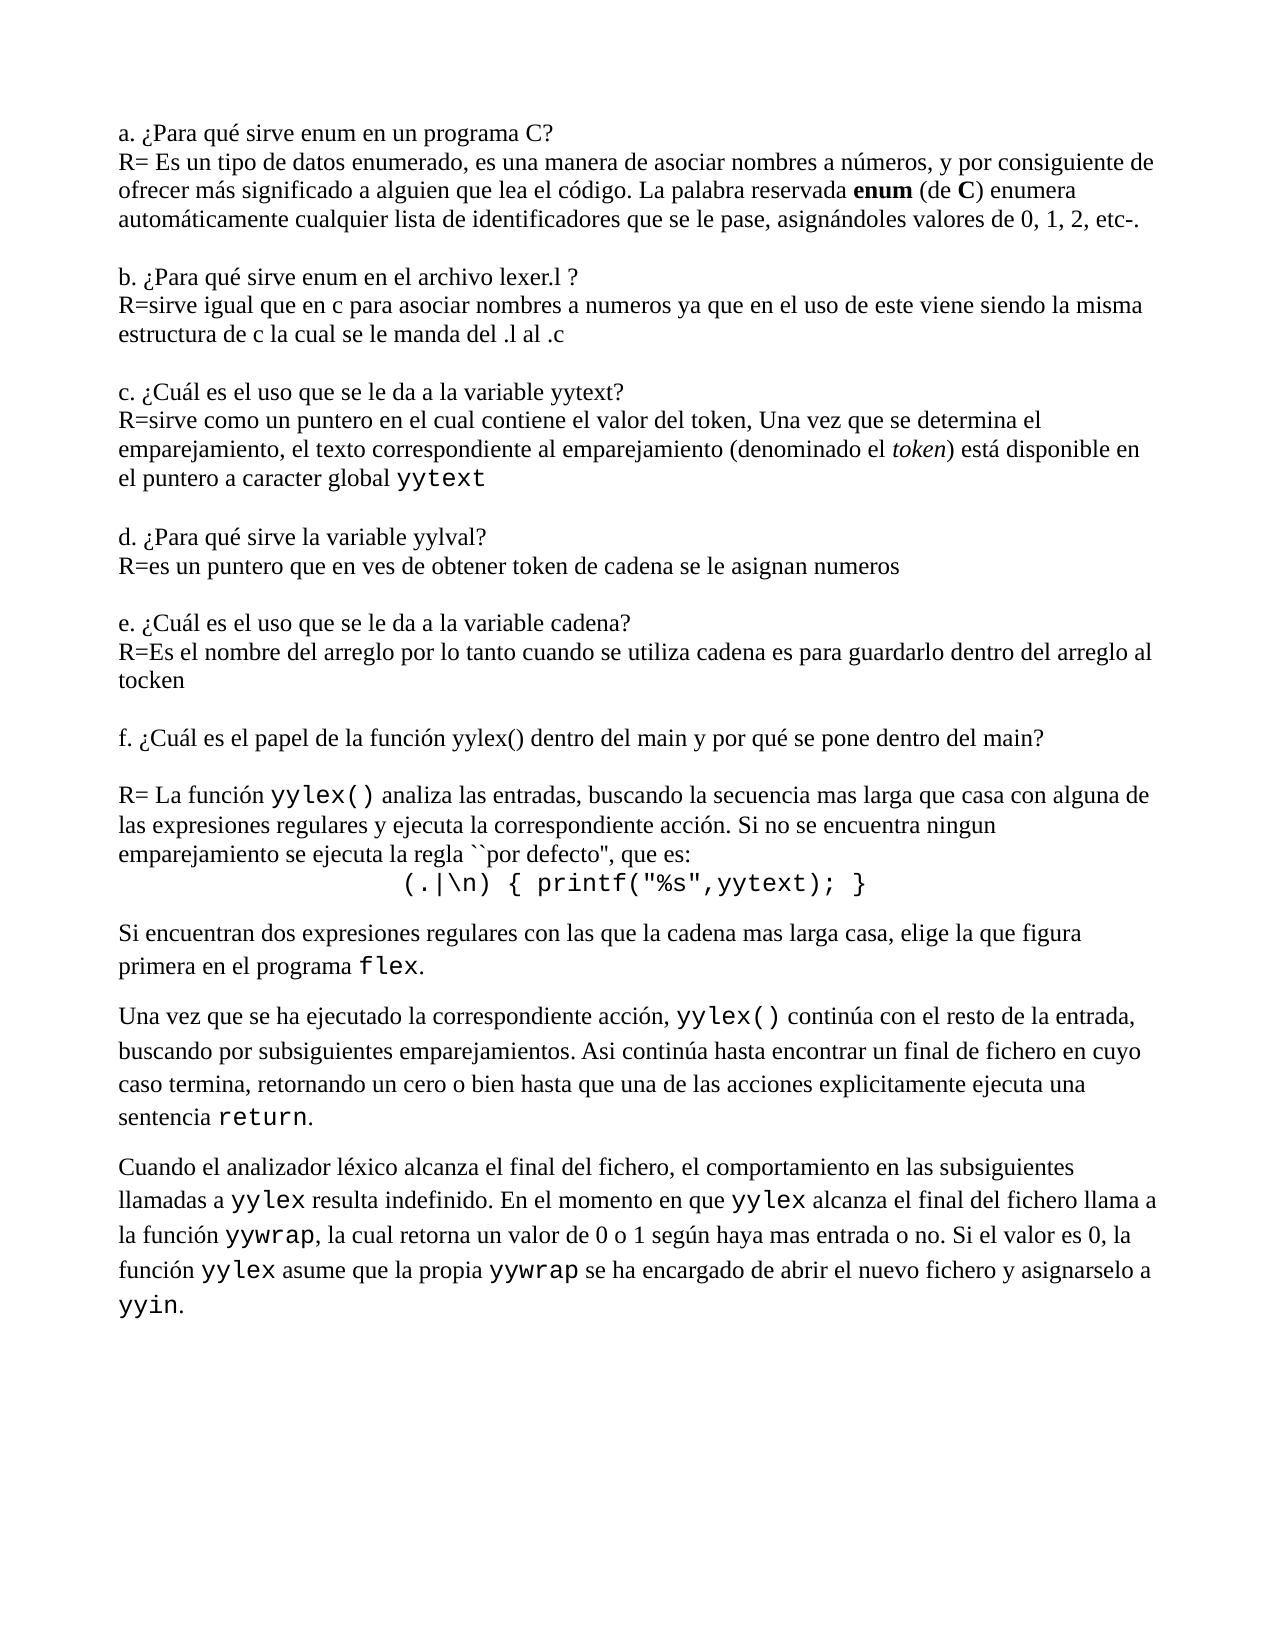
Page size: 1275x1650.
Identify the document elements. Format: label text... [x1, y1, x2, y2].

text R=sirve como un puntero en el cual contiene el valor del token, Una vez que se determina el emparejamiento, el texto correspondiente al emparejamiento (denominado el token) está disponible en el puntero a caracter global yytext [118, 406, 1157, 494]
text d. ¿Para qué sirve la variable yylval? [118, 522, 1157, 551]
text R=sirve igual que en c para asociar nombres a numeros ya que en el uso de este viene siendo la misma estructura de c la cual se le manda del .l al .c [118, 291, 1157, 348]
text R=Es el nombre del arreglo por lo tanto cuando se utiliza cadena es para guardarlo dentro del arreglo al tocken [118, 637, 1157, 694]
text Si encuentran dos expresiones regulares con las que la cadena mas larga casa, elige la que figura primera en el programa flex. [118, 918, 1157, 982]
text b. ¿Para qué sirve enum en el archivo lexer.l ? [118, 262, 1157, 291]
text f. ¿Cuál es el papel de la función yylex() dentro del main y por qué se pone dentro del main? [118, 723, 1157, 751]
text Cuando el analizador léxico alcanza el final del fichero, el comportamiento en las subsiguientes llamadas a yylex resulta indefinido. En el momento en que yylex alcanza el final del fichero llama a la función yywrap, la cual retorna un valor de 0 o 1 según haya mas entrada o no. Si el valor es 0, la función yylex asume que la propia yywrap se ha encargado de abrir el nuevo fichero y asignarselo a yyin. [118, 1152, 1157, 1321]
text c. ¿Cuál es el uso que se le da a la variable yytext? [118, 377, 1157, 406]
text Una vez que se ha ejecutado la correspondiente acción, yylex() continúa con el resto de la entrada, buscando por subsiguientes emparejamientos. Asi continúa hasta encontrar un final de fichero en cuyo caso termina, retornando un cero o bien hasta que una de las acciones explicitamente ejecuta una sentencia return. [118, 1001, 1157, 1133]
text R= La función yylex() analiza las entradas, buscando la secuencia mas larga que casa con alguna de las expresiones regulares y ejecuta la correspondiente acción. Si no se encuentra ningun emparejamiento se ejecuta la regla ``por defecto'', que es: [118, 780, 1157, 868]
text e. ¿Cuál es el uso que se le da a la variable cadena? [118, 608, 1157, 637]
text a. ¿Para qué sirve enum en un programa C? [118, 118, 1157, 147]
text (.|\n) { printf("%s",yytext); } [118, 868, 1157, 899]
text R=es un puntero que en ves de obtener token de cadena se le asignan numeros [118, 551, 1157, 580]
text R= Es un tipo de datos enumerado, es una manera de asociar nombres a números, y por consiguiente de ofrecer más significado a alguien que lea el código. La palabra reservada enum (de C) enumera automáticamente cualquier lista de identificadores que se le pase, asignándoles valores de 0, 1, 2, etc-. [118, 147, 1157, 233]
